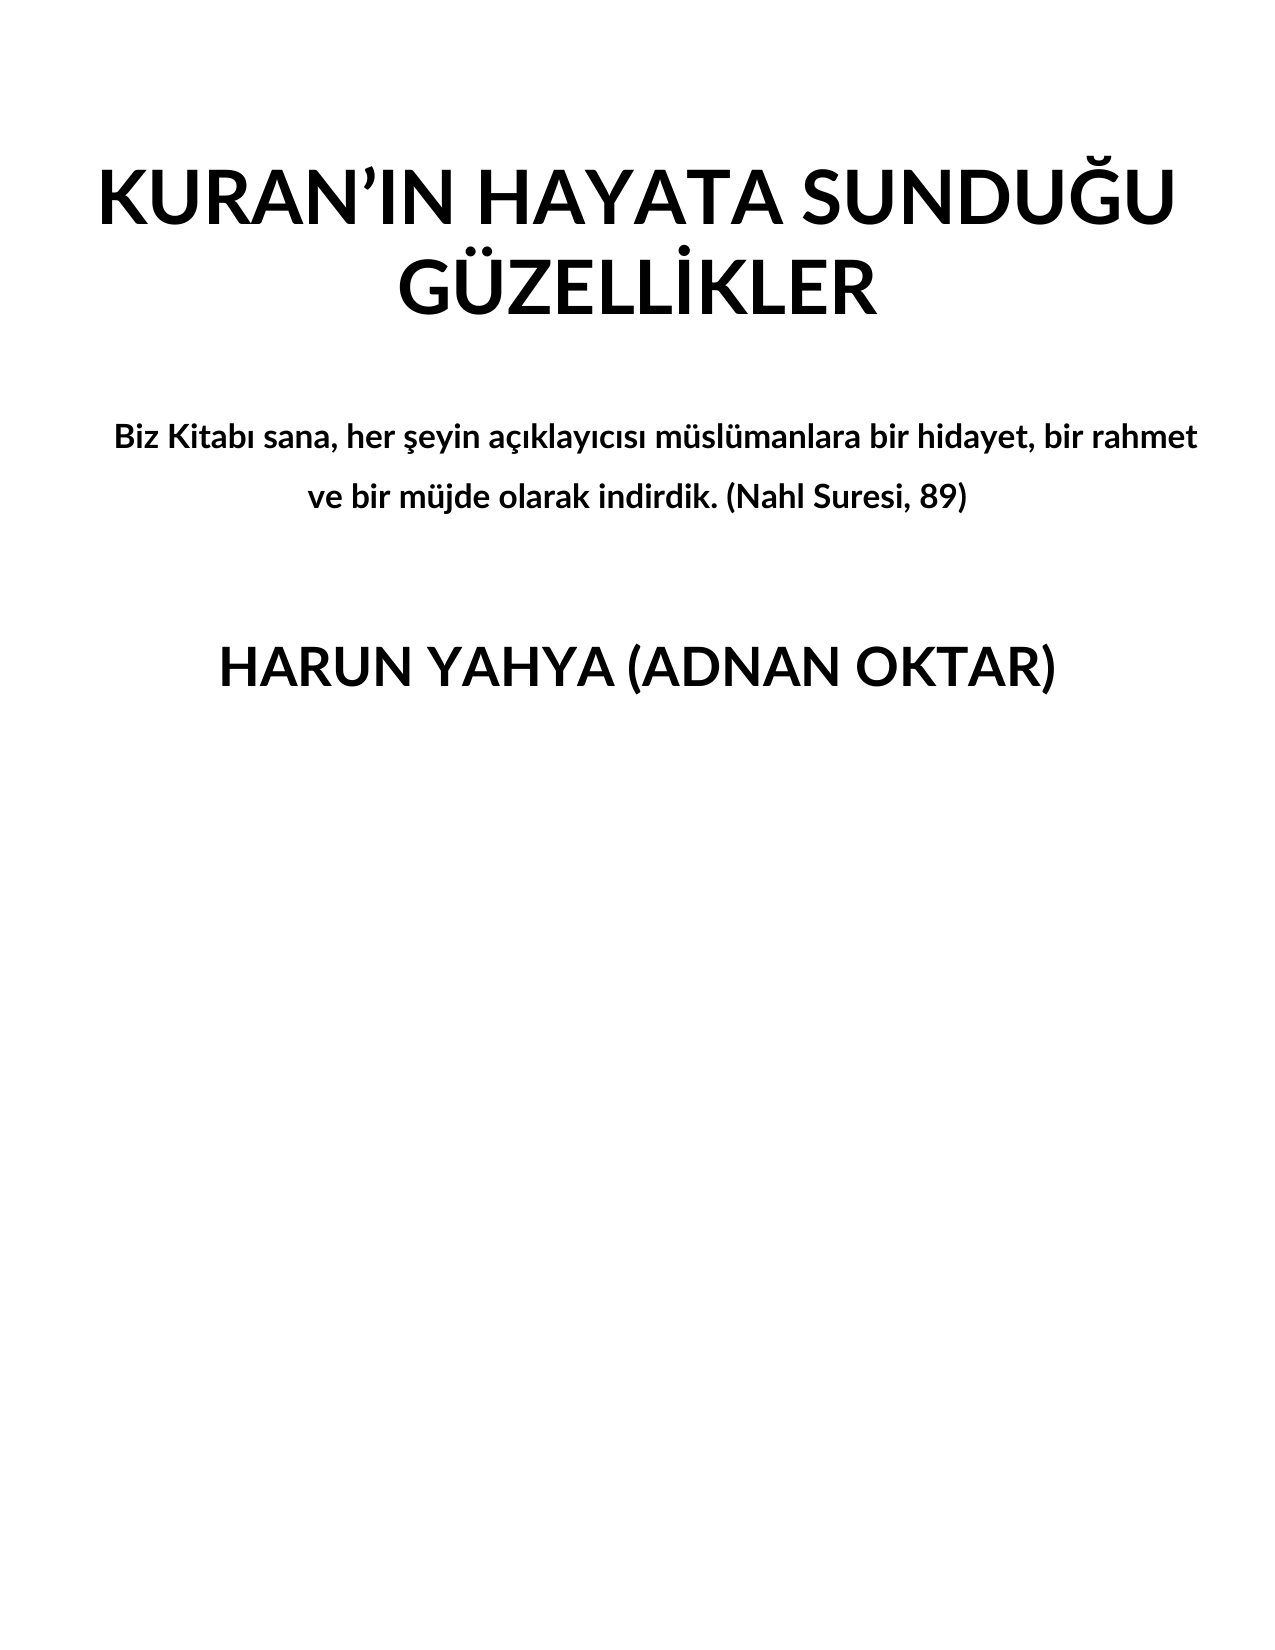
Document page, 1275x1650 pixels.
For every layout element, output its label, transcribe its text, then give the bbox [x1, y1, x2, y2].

text Biz Kitabı sana, her şeyin açıklayıcısı müslümanlara bir hidayet, bir rahmet ve bir müjde olarak indirdik. (Nahl Suresi, 89) [75, 415, 1200, 515]
text HARUN YAHYA (ADNAN OKTAR) [75, 633, 1200, 698]
subtitle KURAN’IN HAYATA SUNDUĞU GÜZELLİKLER [75, 150, 1200, 330]
